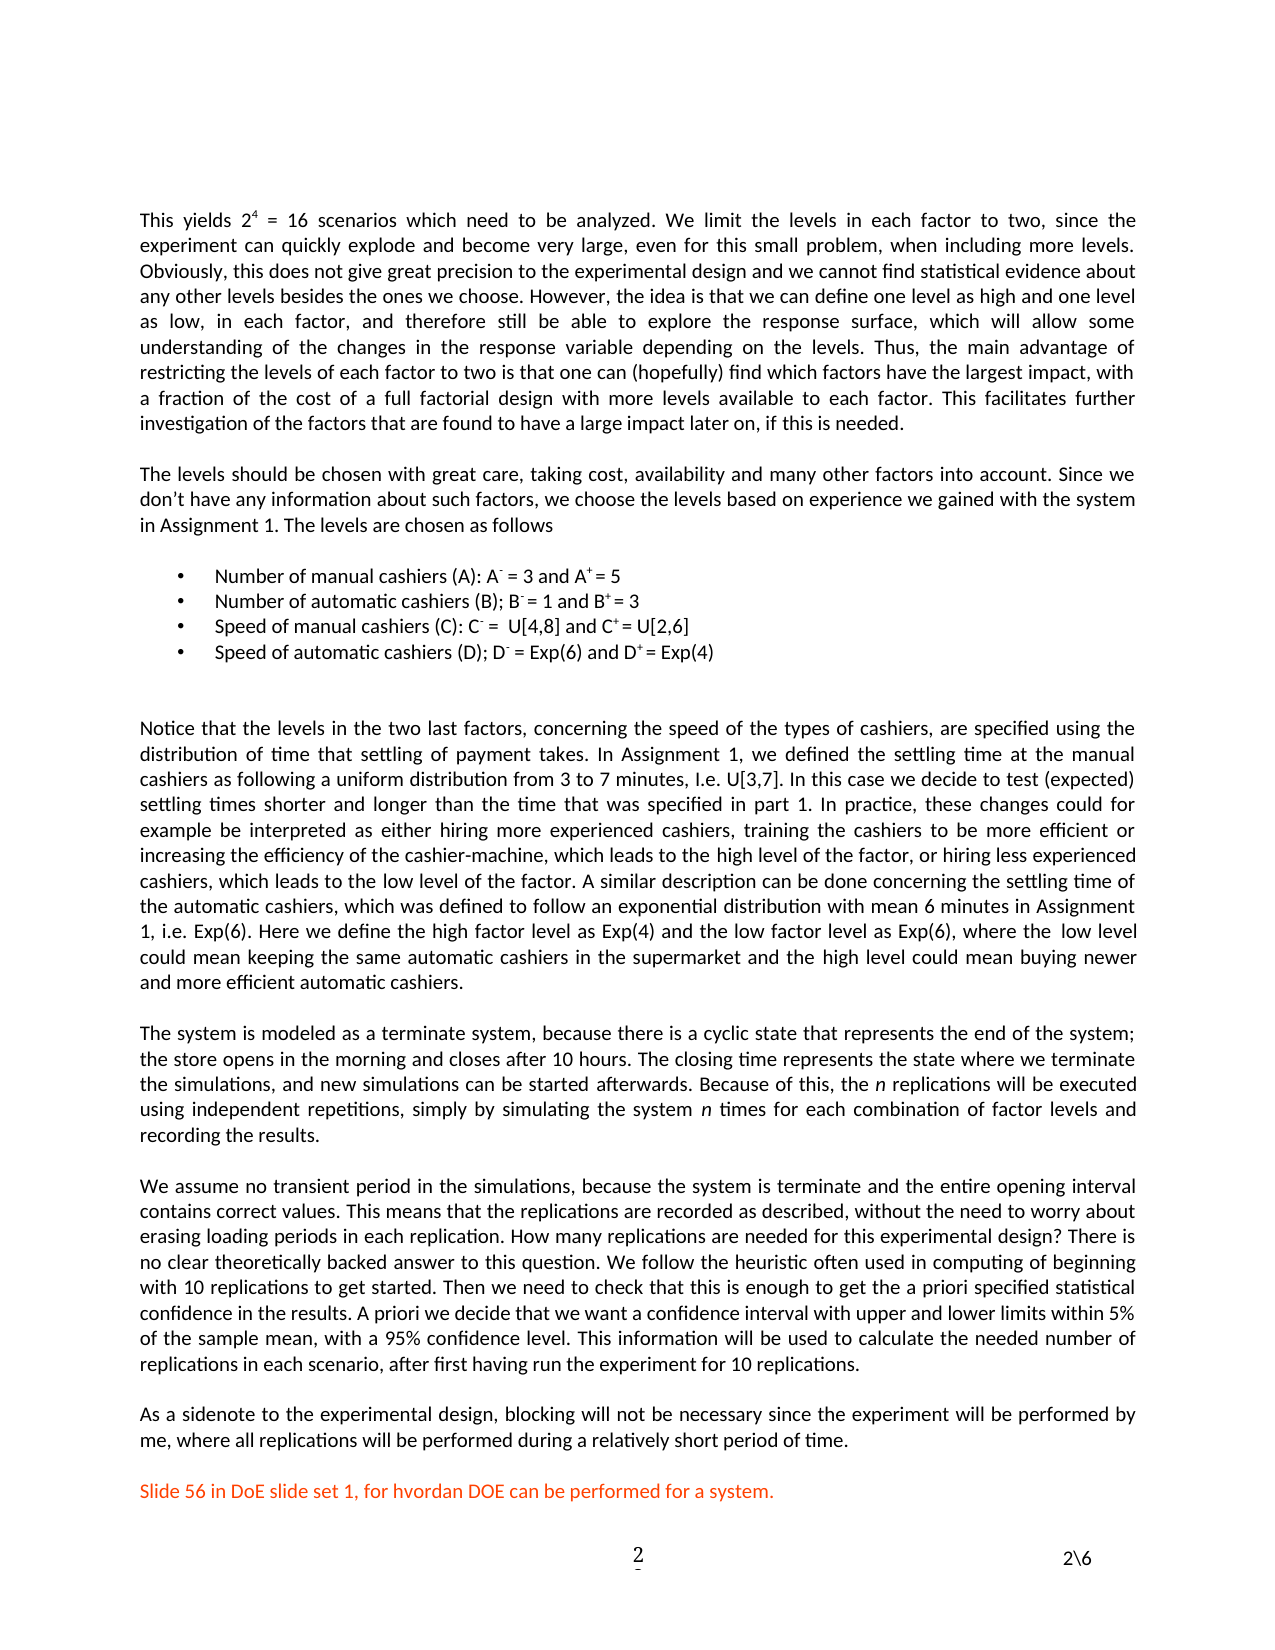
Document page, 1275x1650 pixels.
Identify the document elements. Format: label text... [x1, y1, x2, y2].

list Number of manual cashiers (A): A- = 3 and A+ = 5 [177, 563, 1137, 588]
list Number of automatic cashiers (B); B- = 1 and B+ = 3 [177, 588, 1137, 614]
text The system is modeled as a terminate system, because there is a cyclic state that represents the end of the system; the store opens in the morning and closes after 10 hours. The closing time represents the state where we terminate the simulations, and new simulations can be started afterwards. Because of this, the n replications will be executed using independent repetitions, simply by simulating the system n times for each combination of factor levels and recording the results. [139, 1020, 1137, 1147]
text Notice that the levels in the two last factors, concerning the speed of the types of cashiers, are specified using the distribution of time that settling of payment takes. In Assignment 1, we defined the settling time at the manual cashiers as following a uniform distribution from 3 to 7 minutes, I.e. U[3,7]. In this case we decide to test (expected) settling times shorter and longer than the time that was specified in part 1. In practice, these changes could for example be interpreted as either hiring more experienced cashiers, training the cashiers to be more efficient or increasing the efficiency of the cashier-machine, which leads to the high level of the factor, or hiring less experienced cashiers, which leads to the low level of the factor. A similar description can be done concerning the settling time of the automatic cashiers, which was defined to follow an exponential distribution with mean 6 minutes in Assignment 1, i.e. Exp(6). Here we define the high factor level as Exp(4) and the low factor level as Exp(6), where the low level could mean keeping the same automatic cashiers in the supermarket and the high level could mean buying newer and more efficient automatic cashiers. [139, 715, 1137, 995]
text Slide 56 in DoE slide set 1, for hvordan DOE can be performed for a system. [139, 1478, 1137, 1503]
list Speed of automatic cashiers (D); D- = Exp(6) and D+ = Exp(4) [177, 639, 1137, 664]
text The levels should be chosen with great care, taking cost, availability and many other factors into account. Since we don’t have any information about such factors, we choose the levels based on experience we gained with the system in Assignment 1. The levels are chosen as follows [139, 461, 1137, 537]
text We assume no transient period in the simulations, because the system is terminate and the entire opening interval contains correct values. This means that the replications are recorded as described, without the need to worry about erasing loading periods in each replication. How many replications are needed for this experimental design? There is no clear theoretically backed answer to this question. We follow the heuristic often used in computing of beginning with 10 replications to get started. Then we need to check that this is enough to get the a priori specified statistical confidence in the results. A priori we decide that we want a confidence interval with upper and lower limits within 5% of the sample mean, with a 95% confidence level. This information will be used to calculate the needed number of replications in each scenario, after first having run the experiment for 10 replications. [139, 1173, 1137, 1376]
list Speed of manual cashiers (C): C- = U[4,8] and C+ = U[2,6] [177, 614, 1137, 639]
text As a sidenote to the experimental design, blocking will not be necessary since the experiment will be performed by me, where all replications will be performed during a relatively short period of time. [139, 1402, 1137, 1452]
text This yields 24 = 16 scenarios which need to be analyzed. We limit the levels in each factor to two, since the experiment can quickly explode and become very large, even for this small problem, when including more levels. Obviously, this does not give great precision to the experimental design and we cannot find statistical evidence about any other levels besides the ones we choose. However, the idea is that we can define one level as high and one level as low, in each factor, and therefore still be able to explore the response surface, which will allow some understanding of the changes in the response variable depending on the levels. Thus, the main advantage of restricting the levels of each factor to two is that one can (hopefully) find which factors have the largest impact, with a fraction of the cost of a full factorial design with more levels available to each factor. This facilitates further investigation of the factors that are found to have a large impact later on, if this is needed. [139, 207, 1137, 436]
